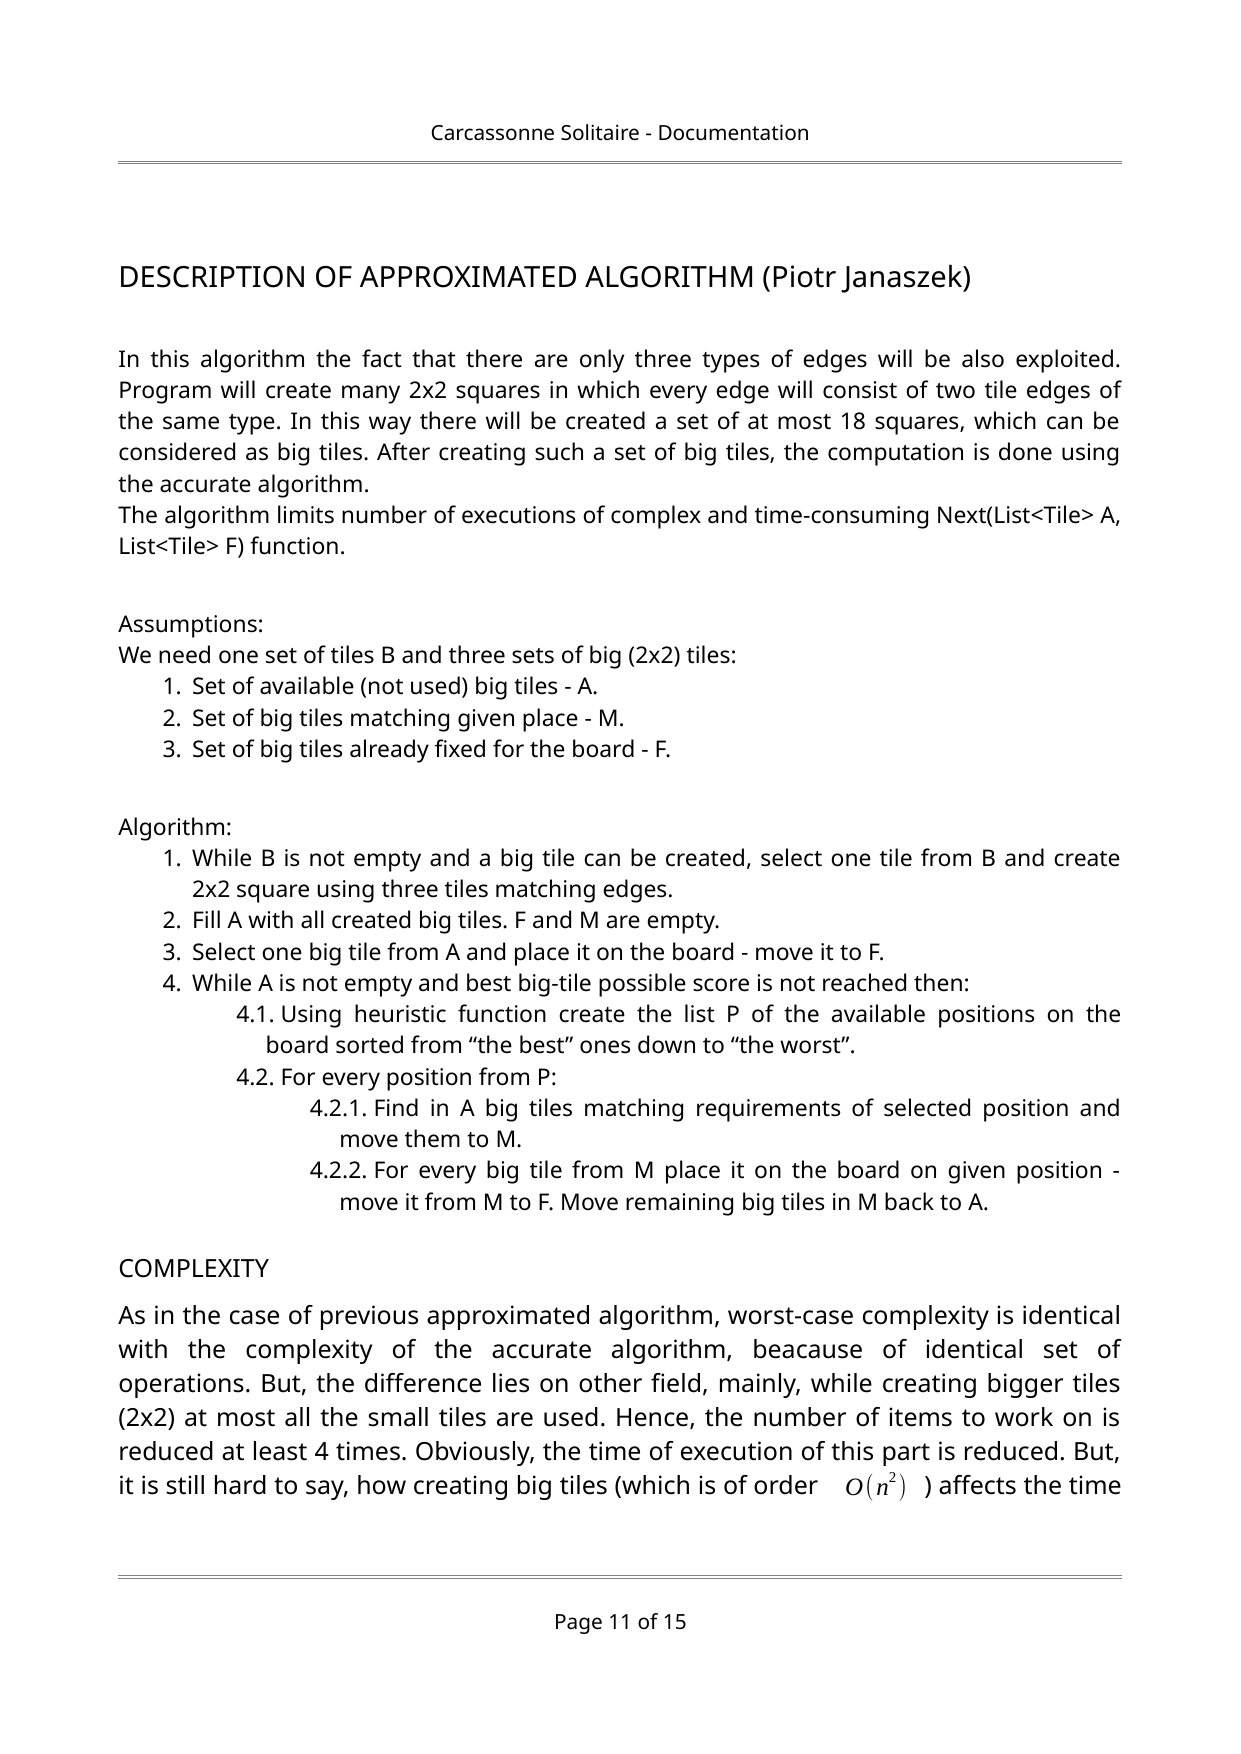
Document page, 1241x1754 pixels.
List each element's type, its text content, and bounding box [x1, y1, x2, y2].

list Set of big tiles matching given place - M. [162, 702, 1122, 733]
text In this algorithm the fact that there are only three types of edges will be also exploited. Program will create many 2x2 squares in which every edge will consist of two tile edges of the same type. In this way there will be created a set of at most 18 squares, which can be considered as big tiles. After creating such a set of big tiles, the computation is done using the accurate algorithm. [118, 342, 1122, 499]
text COMPLEXITY [118, 1217, 1122, 1285]
text We need one set of tiles B and three sets of big (2x2) tiles: [118, 639, 1122, 670]
list Set of big tiles already fixed for the board - F. [162, 733, 1122, 764]
text As in the case of previous approximated algorithm, worst-case complexity is identical with the complexity of the accurate algorithm, beacause of identical set of operations. But, the difference lies on other field, mainly, while creating bigger tiles (2x2) at most all the small tiles are used. Hence, the number of items to work on is reduced at least 4 times. Obviously, the time of execution of this part is reduced. But, it is still hard to say, how creating big tiles (which is of order ) affects the time [118, 1297, 1122, 1502]
text The algorithm limits number of executions of complex and time-consuming Next(List<Tile> A, List<Tile> F) function. [118, 499, 1122, 561]
list For every big tile from M place it on the board on given position - move it from M to F. Move remaining big tiles in M back to A. [309, 1154, 1122, 1217]
list While A is not empty and best big-tile possible score is not reached then: [162, 967, 1122, 998]
text Algorithm: [118, 811, 1122, 842]
list Select one big tile from A and place it on the board - move it to F. [162, 936, 1122, 967]
list Find in A big tiles matching requirements of selected position and move them to M. [309, 1092, 1122, 1154]
list Using heuristic function create the list P of the available positions on the board sorted from “the best” ones down to “the worst”. [236, 998, 1122, 1061]
list Fill A with all created big tiles. F and M are empty. [162, 904, 1122, 936]
text DESCRIPTION OF APPROXIMATED ALGORITHM (Piotr Janaszek) [118, 256, 1122, 296]
text Assumptions: [118, 608, 1122, 639]
list Set of available (not used) big tiles - A. [162, 670, 1122, 702]
list For every position from P: [236, 1061, 1122, 1092]
list While B is not empty and a big tile can be created, select one tile from B and create 2x2 square using three tiles matching edges. [162, 842, 1122, 904]
